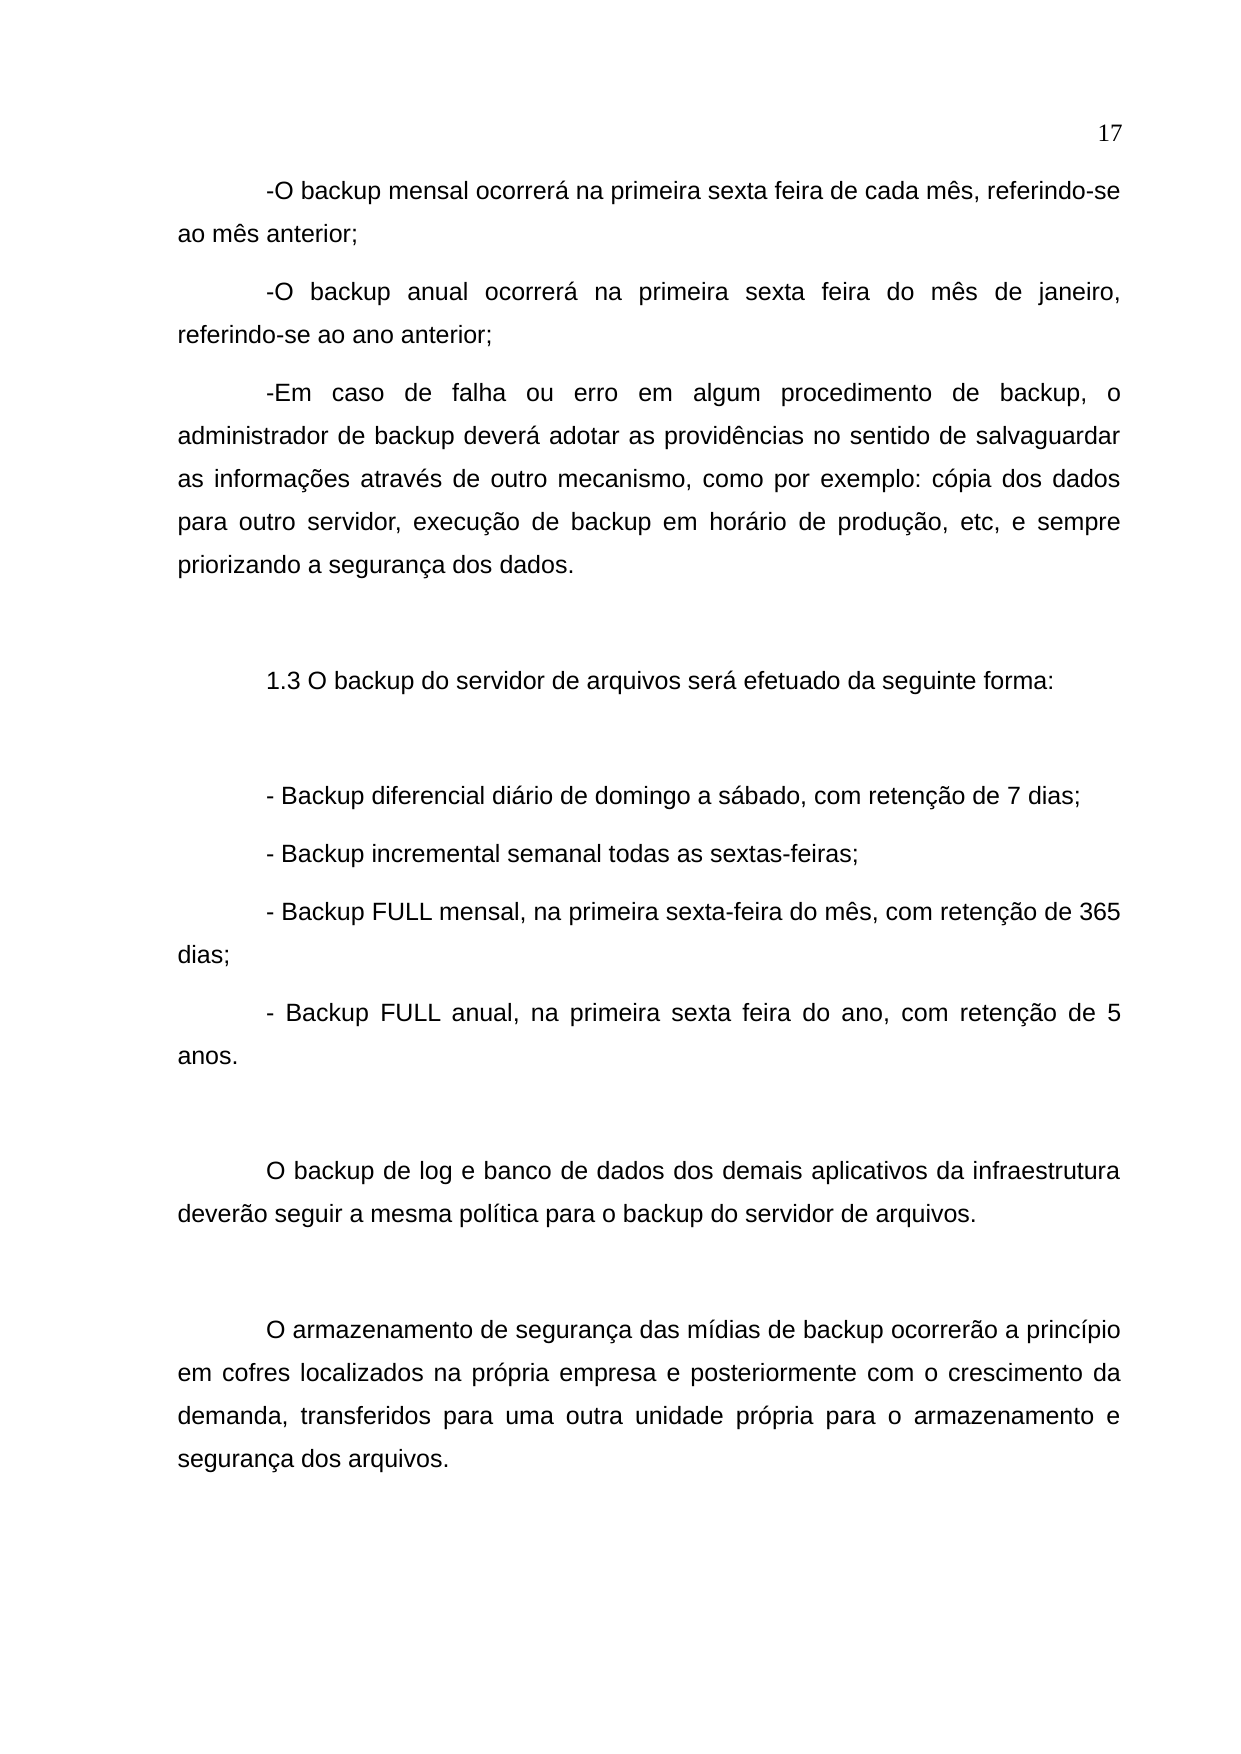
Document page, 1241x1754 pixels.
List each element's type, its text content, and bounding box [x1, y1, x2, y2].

text - Backup FULL anual, na primeira sexta feira do ano, com retenção de 5 anos. [177, 998, 1122, 1069]
text O armazenamento de segurança das mídias de backup ocorrerão a princípio em cofres localizados na própria empresa e posteriormente com o crescimento da demanda, transferidos para uma outra unidade própria para o armazenamento e segurança dos arquivos. [177, 1315, 1122, 1473]
text 1.3 O backup do servidor de arquivos será efetuado da seguinte forma: [177, 666, 1122, 695]
text - Backup incremental semanal todas as sextas-feiras; [177, 839, 1122, 868]
text -O backup anual ocorrerá na primeira sexta feira do mês de janeiro, referindo-se ao ano anterior; [177, 277, 1122, 349]
text - Backup diferencial diário de domingo a sábado, com retenção de 7 dias; [177, 781, 1122, 810]
text -O backup mensal ocorrerá na primeira sexta feira de cada mês, referindo-se ao mês anterior; [177, 176, 1122, 248]
text O backup de log e banco de dados dos demais aplicativos da infraestrutura deverão seguir a mesma política para o backup do servidor de arquivos. [177, 1156, 1122, 1228]
text -Em caso de falha ou erro em algum procedimento de backup, o administrador de backup deverá adotar as providências no sentido de salvaguardar as informações através de outro mecanismo, como por exemplo: cópia dos dados para outro servidor, execução de backup em horário de produção, etc, e sempre priorizando a segurança dos dados. [177, 378, 1122, 579]
text - Backup FULL mensal, na primeira sexta-feira do mês, com retenção de 365 dias; [177, 897, 1122, 969]
